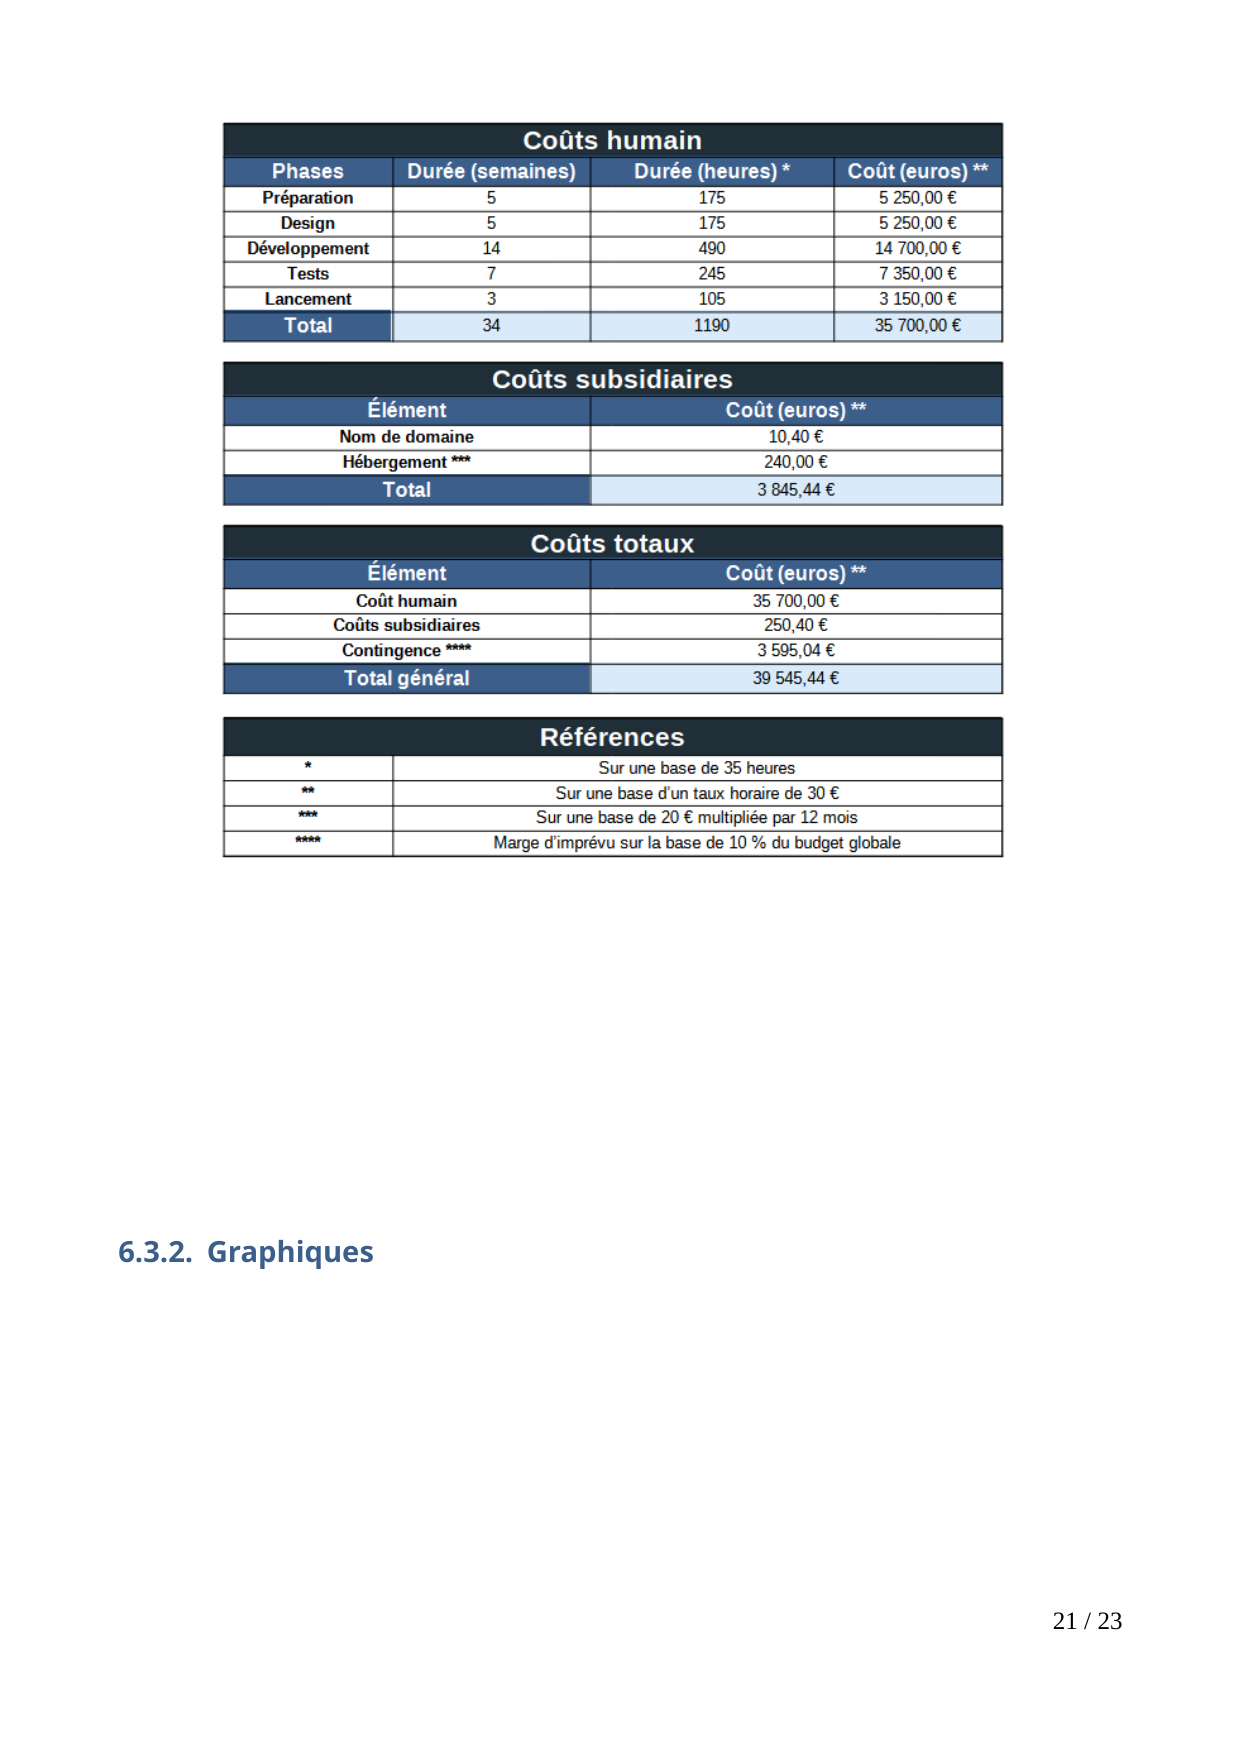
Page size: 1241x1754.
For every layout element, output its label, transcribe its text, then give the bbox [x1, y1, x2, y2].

subtitle Graphiques [118, 1232, 1122, 1271]
picture [128, 110, 1112, 877]
